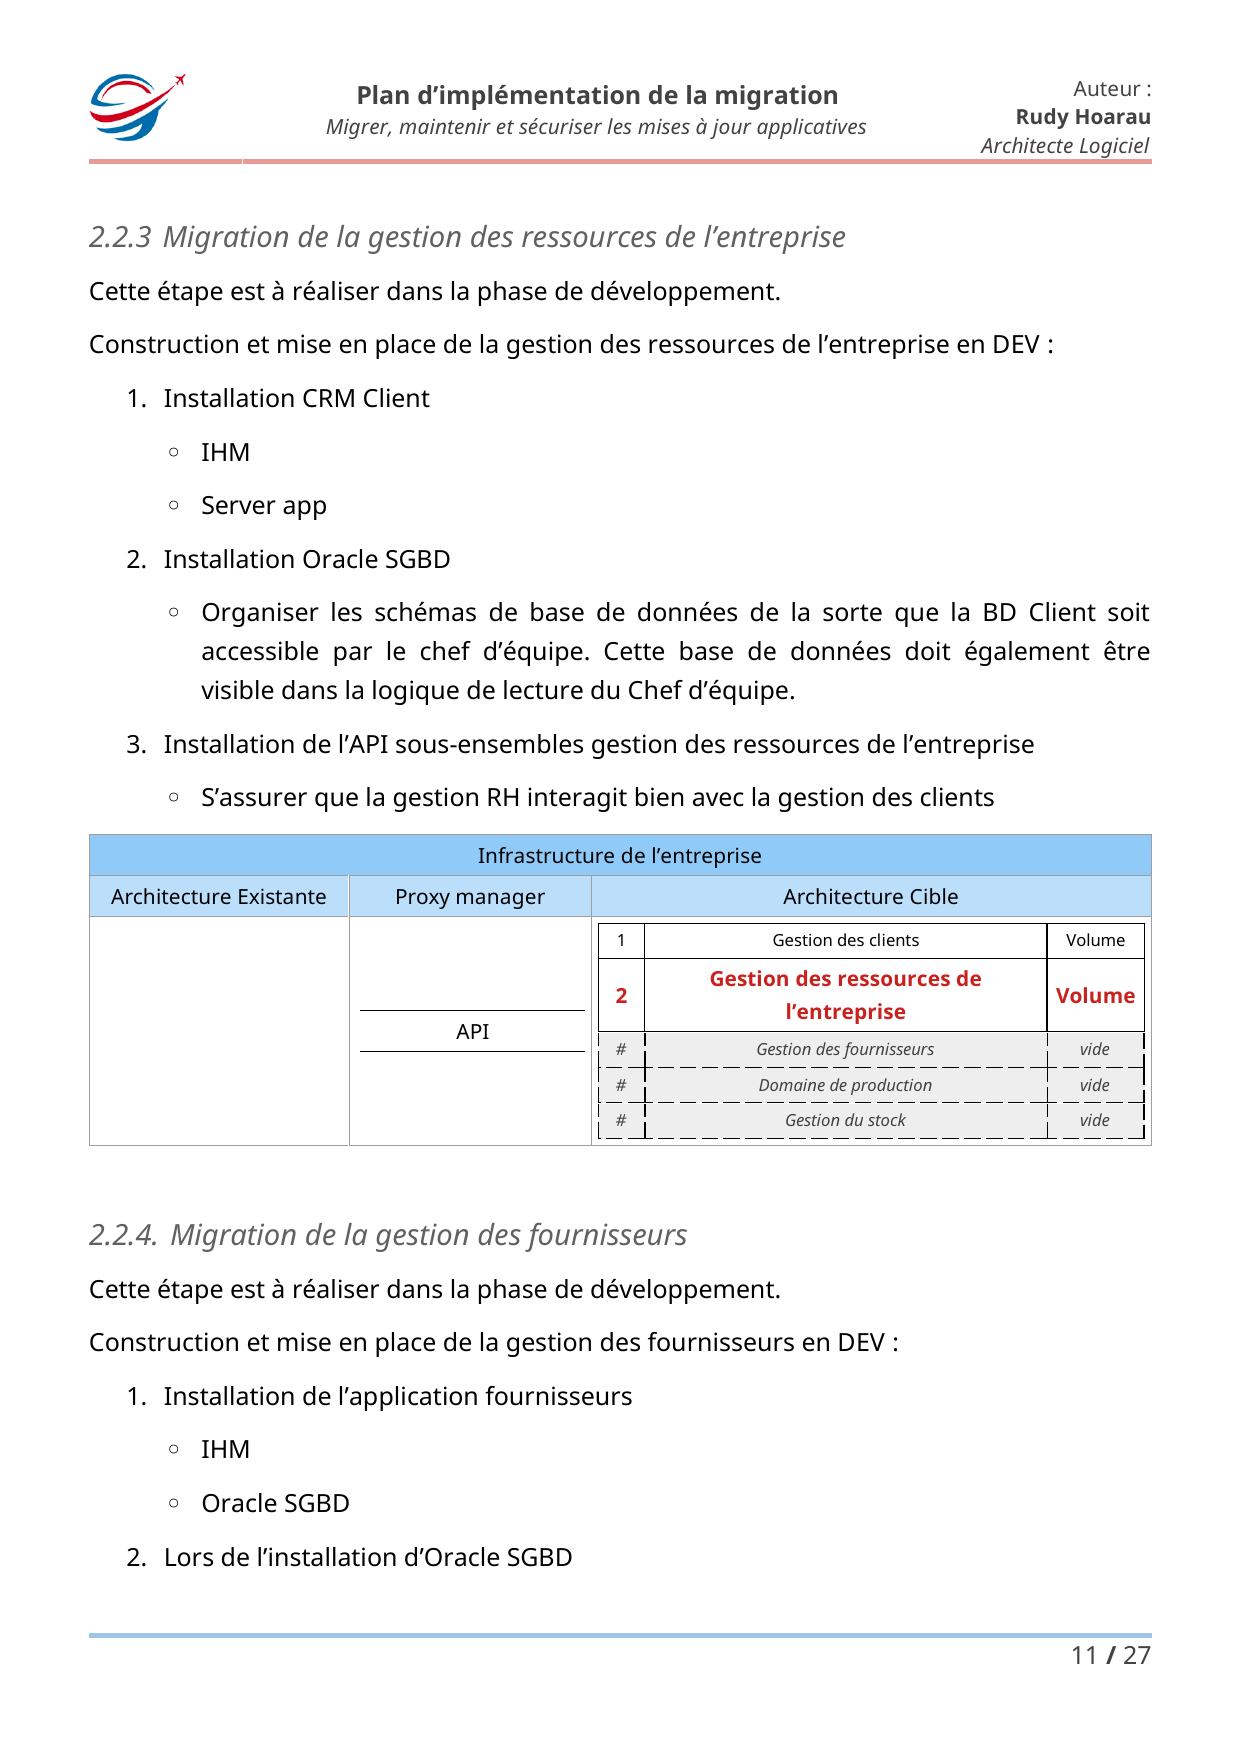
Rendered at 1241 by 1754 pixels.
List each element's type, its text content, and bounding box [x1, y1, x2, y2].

list Organiser les schémas de base de données de la sorte que la BD Client soit accessible par le chef d’équipe. Cette base de données doit également être visible dans la logique de lecture du Chef d’équipe. [163, 595, 1152, 707]
list Installation Oracle SGBD [126, 542, 1152, 576]
list Installation de l’API sous-ensembles gestion des ressources de l’entreprise [126, 727, 1152, 761]
text Cette étape est à réaliser dans la phase de développement. [88, 274, 1152, 308]
table_cell # [598, 1104, 644, 1139]
table_cell 2 [599, 959, 644, 1031]
table_cell [592, 917, 1151, 1145]
subtitle 2.2.4. Migration de la gestion des fournisseurs [88, 1214, 1152, 1253]
list IHM [163, 434, 1152, 468]
picture [88, 70, 188, 148]
table_cell Gestion des fournisseurs [644, 1033, 1046, 1068]
table_header Infrastructure de l’entreprise [90, 835, 1151, 875]
table_header Gestion des clients [645, 924, 1046, 958]
table_cell vide [1046, 1033, 1145, 1068]
list Installation CRM Client [126, 381, 1152, 415]
table_cell Gestion des ressources de l’entreprise [645, 959, 1046, 1031]
table_cell # [598, 1068, 644, 1103]
table_header 1 [599, 924, 644, 958]
list Oracle SGBD [163, 1486, 1152, 1520]
table_cell Gestion du stock [644, 1104, 1046, 1139]
table_cell # [598, 1033, 644, 1068]
table_header Volume [1048, 924, 1144, 958]
table_cell vide [1046, 1068, 1145, 1103]
list Lors de l’installation d’Oracle SGBD [126, 1539, 1152, 1573]
text Construction et mise en place de la gestion des fournisseurs en DEV : [88, 1325, 1152, 1359]
text Cette étape est à réaliser dans la phase de développement. [88, 1272, 1152, 1306]
table_cell Architecture Cible [592, 876, 1151, 916]
table_cell [350, 917, 591, 1145]
list IHM [163, 1432, 1152, 1466]
list Installation de l’application fournisseurs [126, 1379, 1152, 1413]
table_cell Architecture Existante [90, 876, 348, 916]
table_cell Proxy manager [350, 876, 591, 916]
list Server app [163, 488, 1152, 522]
subtitle 2.2.3 Migration de la gestion des ressources de l’entreprise [88, 216, 1152, 256]
table_cell [90, 917, 348, 1145]
table_cell Domaine de production [644, 1068, 1046, 1103]
table_cell vide [1046, 1104, 1145, 1139]
text Construction et mise en place de la gestion des ressources de l’entreprise en DEV : [88, 327, 1152, 361]
table_cell Volume [1048, 959, 1144, 1031]
table_header API [360, 1011, 585, 1051]
list S’assurer que la gestion RH interagit bien avec la gestion des clients [163, 780, 1152, 814]
